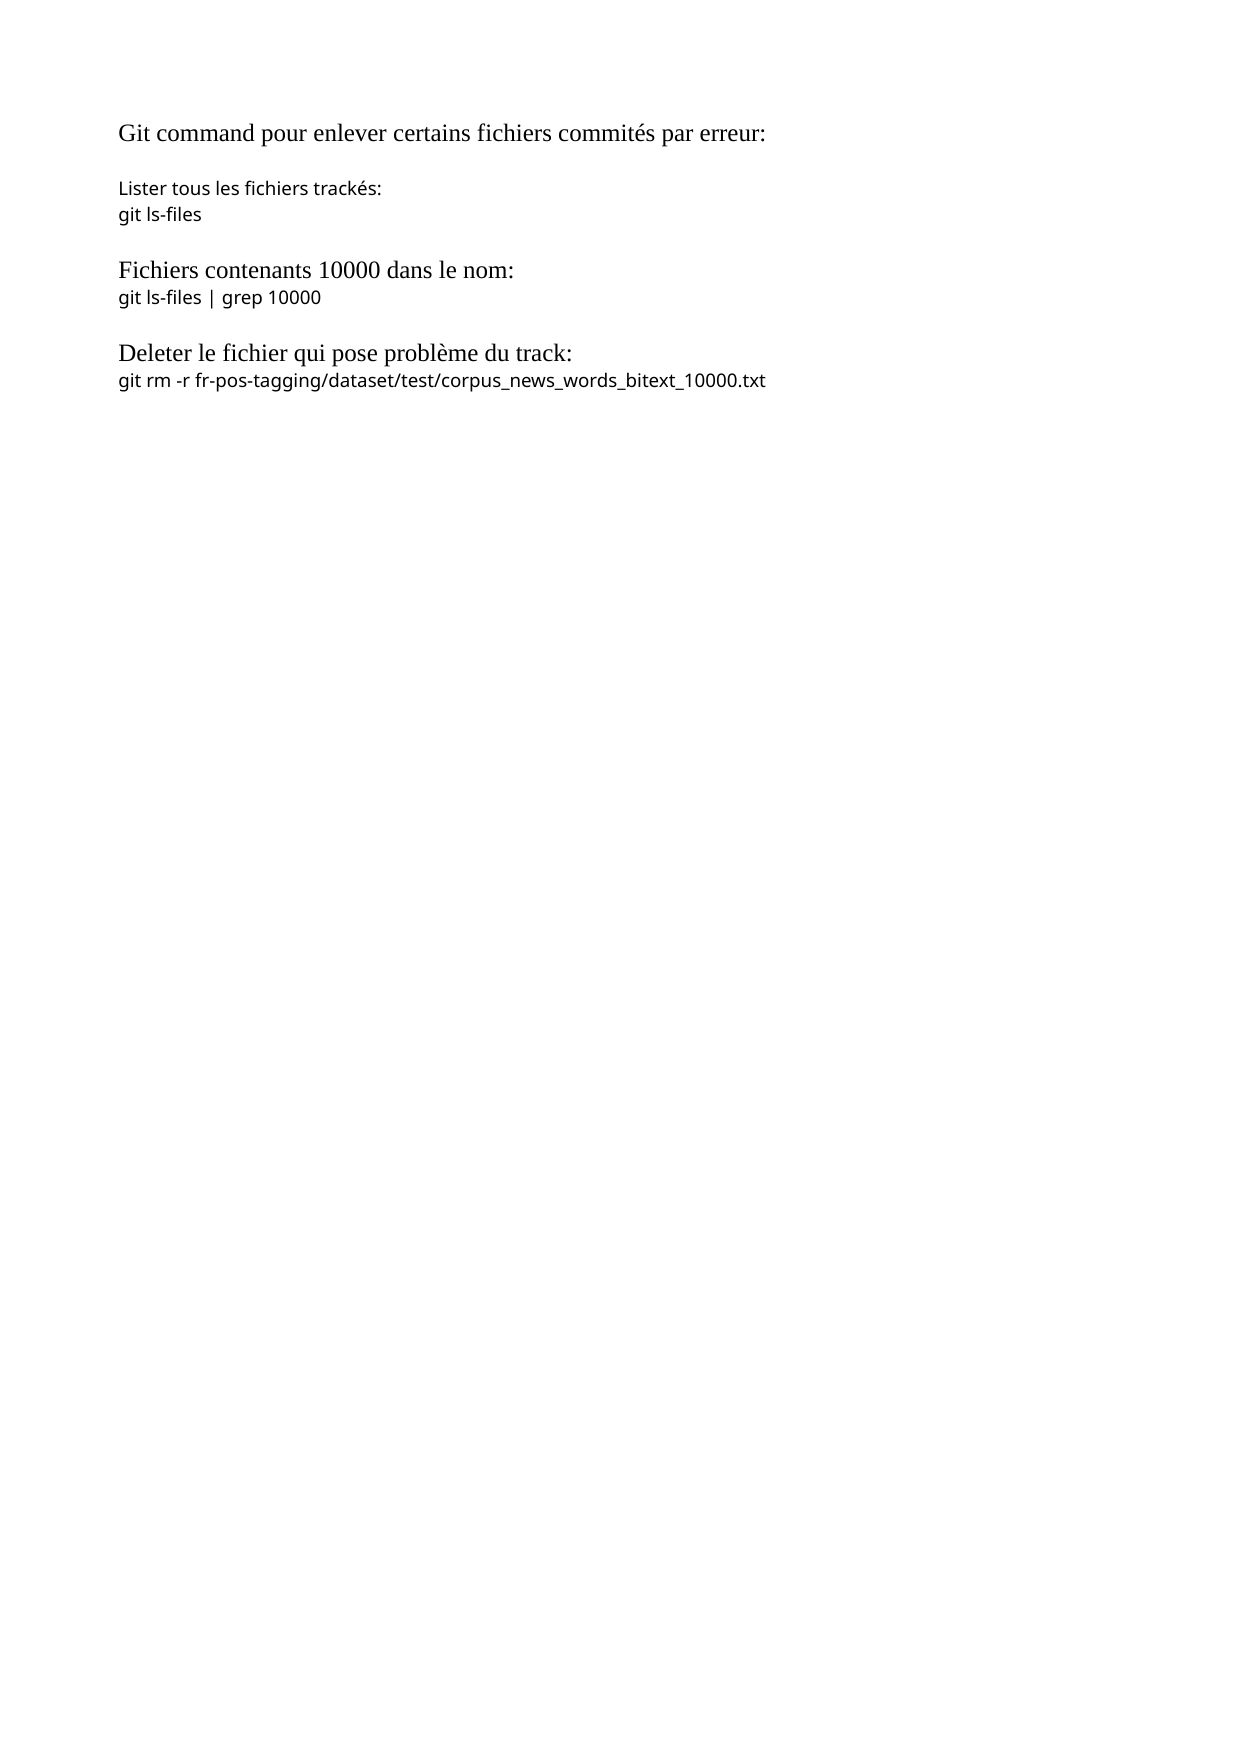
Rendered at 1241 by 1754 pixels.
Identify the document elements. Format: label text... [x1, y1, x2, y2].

text git ls-files | grep 10000 [118, 284, 1122, 310]
text git ls-files [118, 201, 1122, 227]
text Lister tous les fichiers trackés: [118, 176, 1122, 201]
text Deleter le fichier qui pose problème du track: [118, 338, 1122, 367]
text git rm -r fr-pos-tagging/dataset/test/corpus_news_words_bitext_10000.txt [118, 367, 1122, 393]
text Git command pour enlever certains fichiers commités par erreur: [118, 118, 1122, 147]
text Fichiers contenants 10000 dans le nom: [118, 255, 1122, 284]
